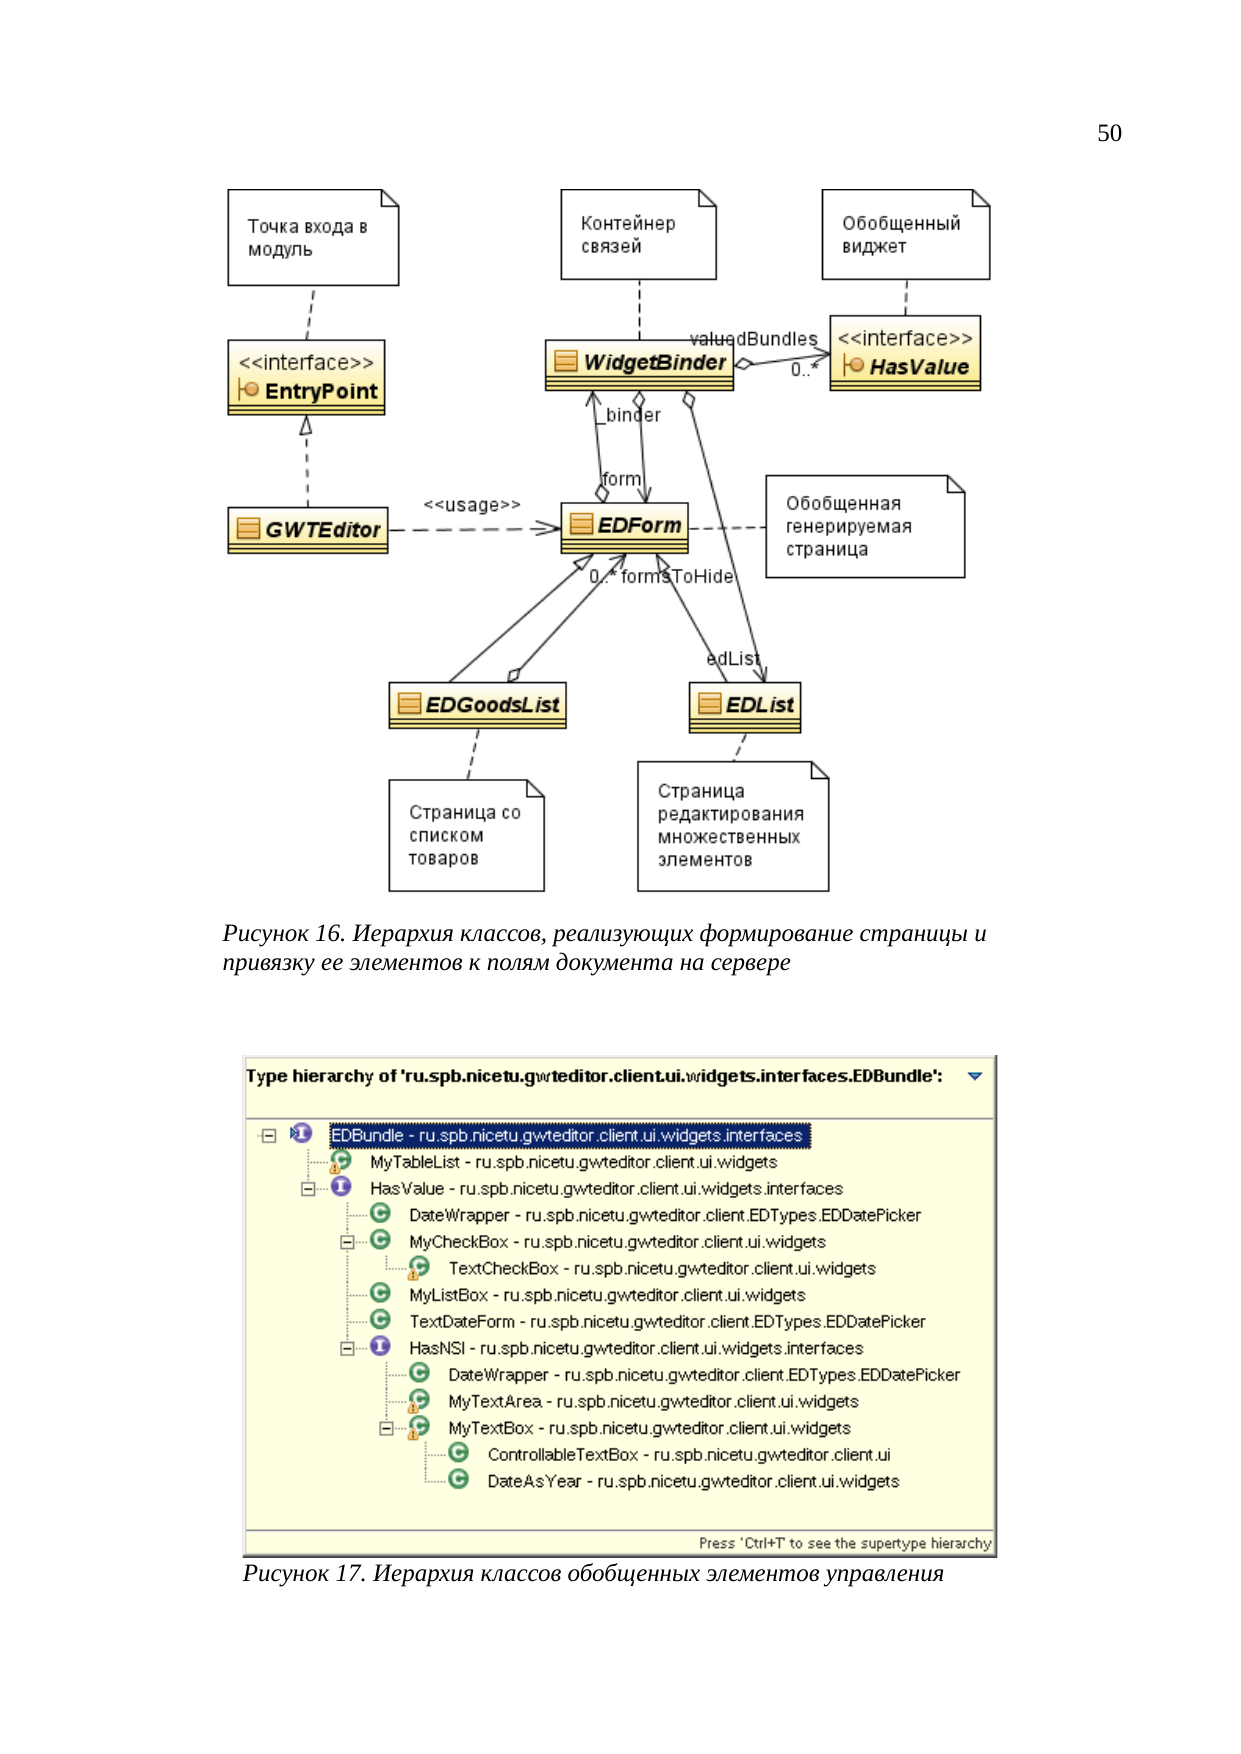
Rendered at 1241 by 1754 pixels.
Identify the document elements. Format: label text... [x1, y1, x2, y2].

text Рисунок 17. Иерархия классов обобщенных элементов управления [243, 1558, 997, 1587]
picture [242, 1055, 998, 1558]
picture [209, 189, 1005, 918]
text [243, 1042, 997, 1055]
text Рисунок 16. Иерархия классов, реализующих формирование страницы и привязку ее элементов к полям документа на сервере [222, 189, 1018, 975]
